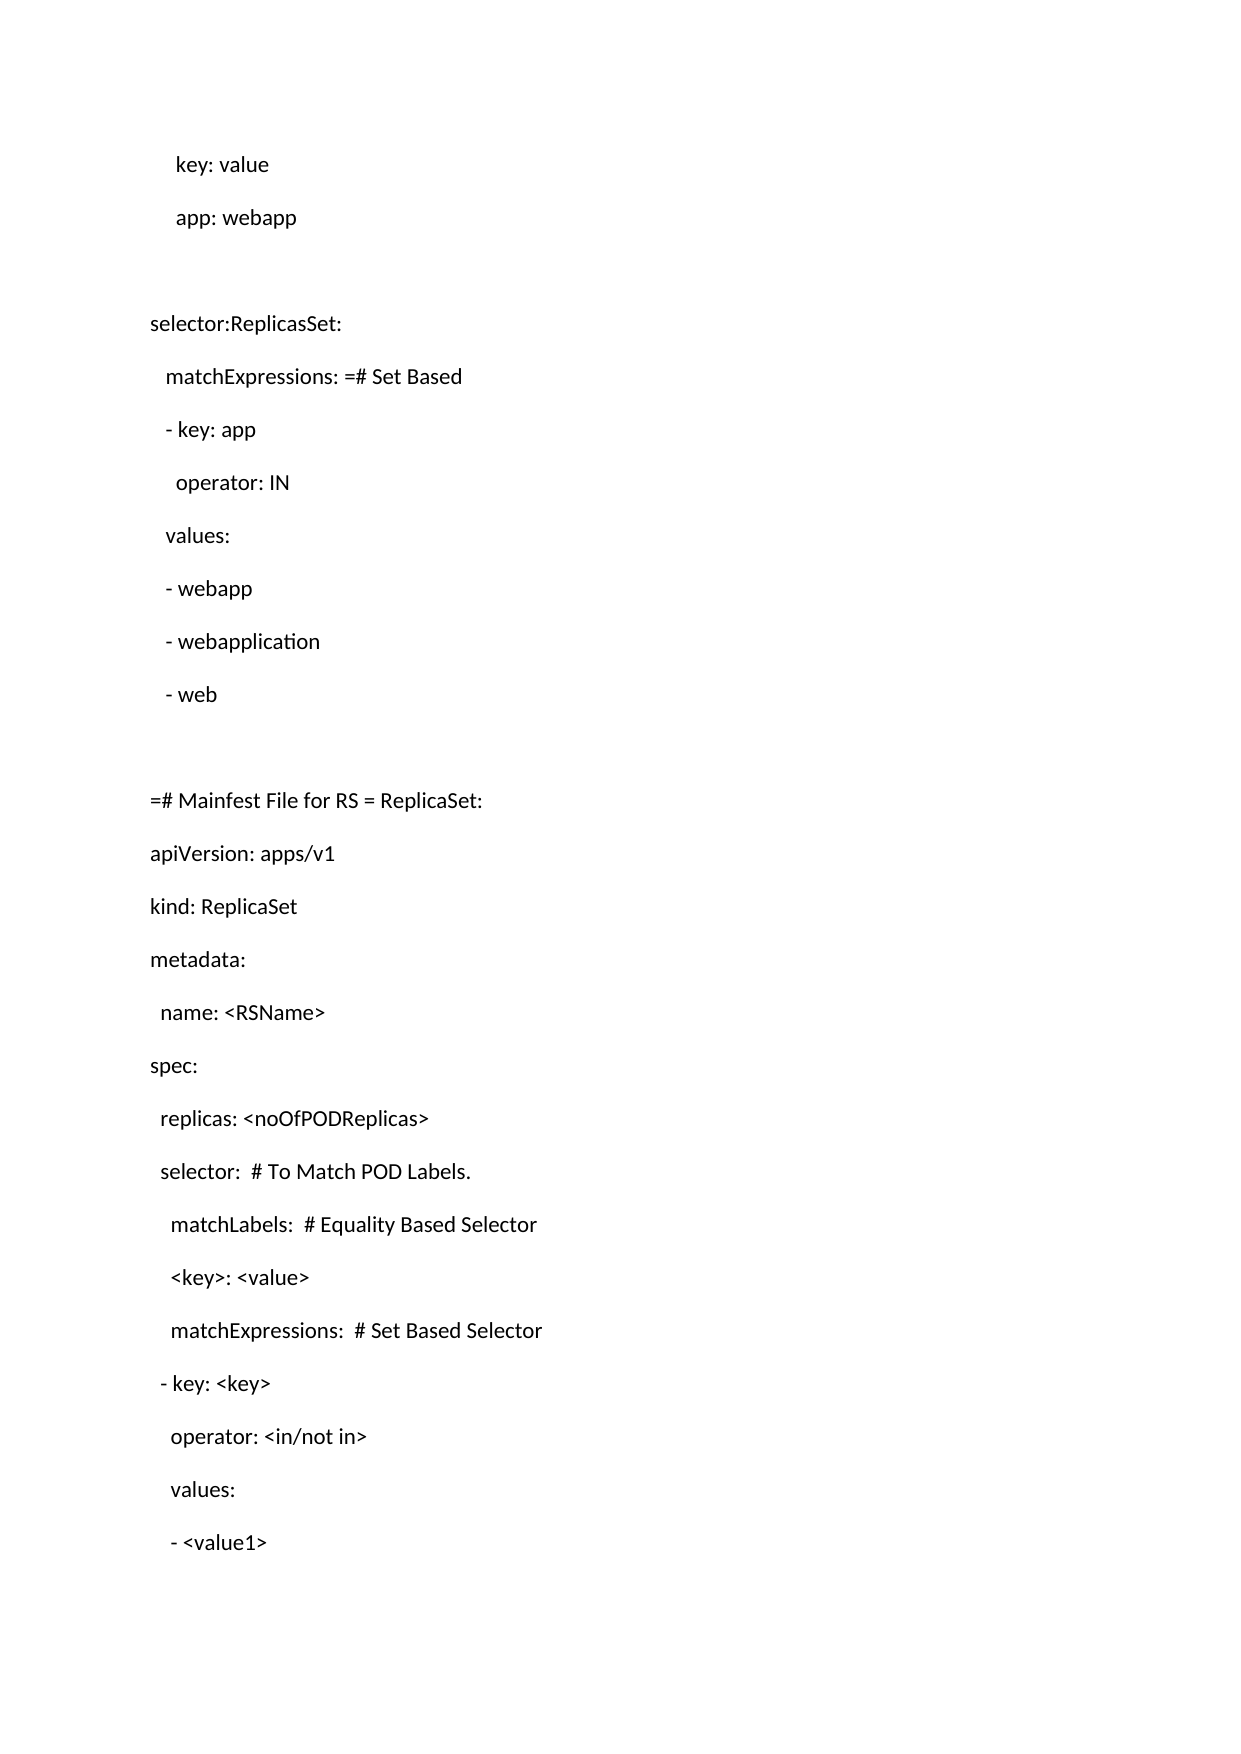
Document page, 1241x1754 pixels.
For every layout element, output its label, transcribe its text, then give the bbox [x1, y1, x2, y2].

text values: [150, 1476, 1090, 1503]
text metadata: [150, 945, 1090, 973]
text matchLabels: # Equality Based Selector [150, 1210, 1090, 1238]
text - key: <key> [150, 1369, 1090, 1397]
text - <value1> [150, 1528, 1090, 1557]
text matchExpressions: # Set Based Selector [150, 1316, 1090, 1344]
text matchExpressions: =# Set Based [150, 362, 1090, 390]
text app: webapp [150, 203, 1090, 231]
text - key: app [150, 415, 1090, 443]
text =# Mainfest File for RS = ReplicaSet: [150, 786, 1090, 814]
text spec: [150, 1051, 1090, 1079]
text selector: # To Match POD Labels. [150, 1157, 1090, 1185]
text apiVersion: apps/v1 [150, 839, 1090, 867]
text key: value [150, 150, 1090, 178]
text selector:ReplicasSet: [150, 309, 1090, 337]
text - web [150, 680, 1090, 708]
text - webapp [150, 574, 1090, 602]
text kind: ReplicaSet [150, 892, 1090, 920]
text - webapplication [150, 627, 1090, 655]
text name: <RSName> [150, 998, 1090, 1026]
text operator: IN [150, 468, 1090, 496]
text values: [150, 521, 1090, 549]
text operator: <in/not in> [150, 1422, 1090, 1451]
text replicas: <noOfPODReplicas> [150, 1104, 1090, 1132]
text <key>: <value> [150, 1263, 1090, 1291]
